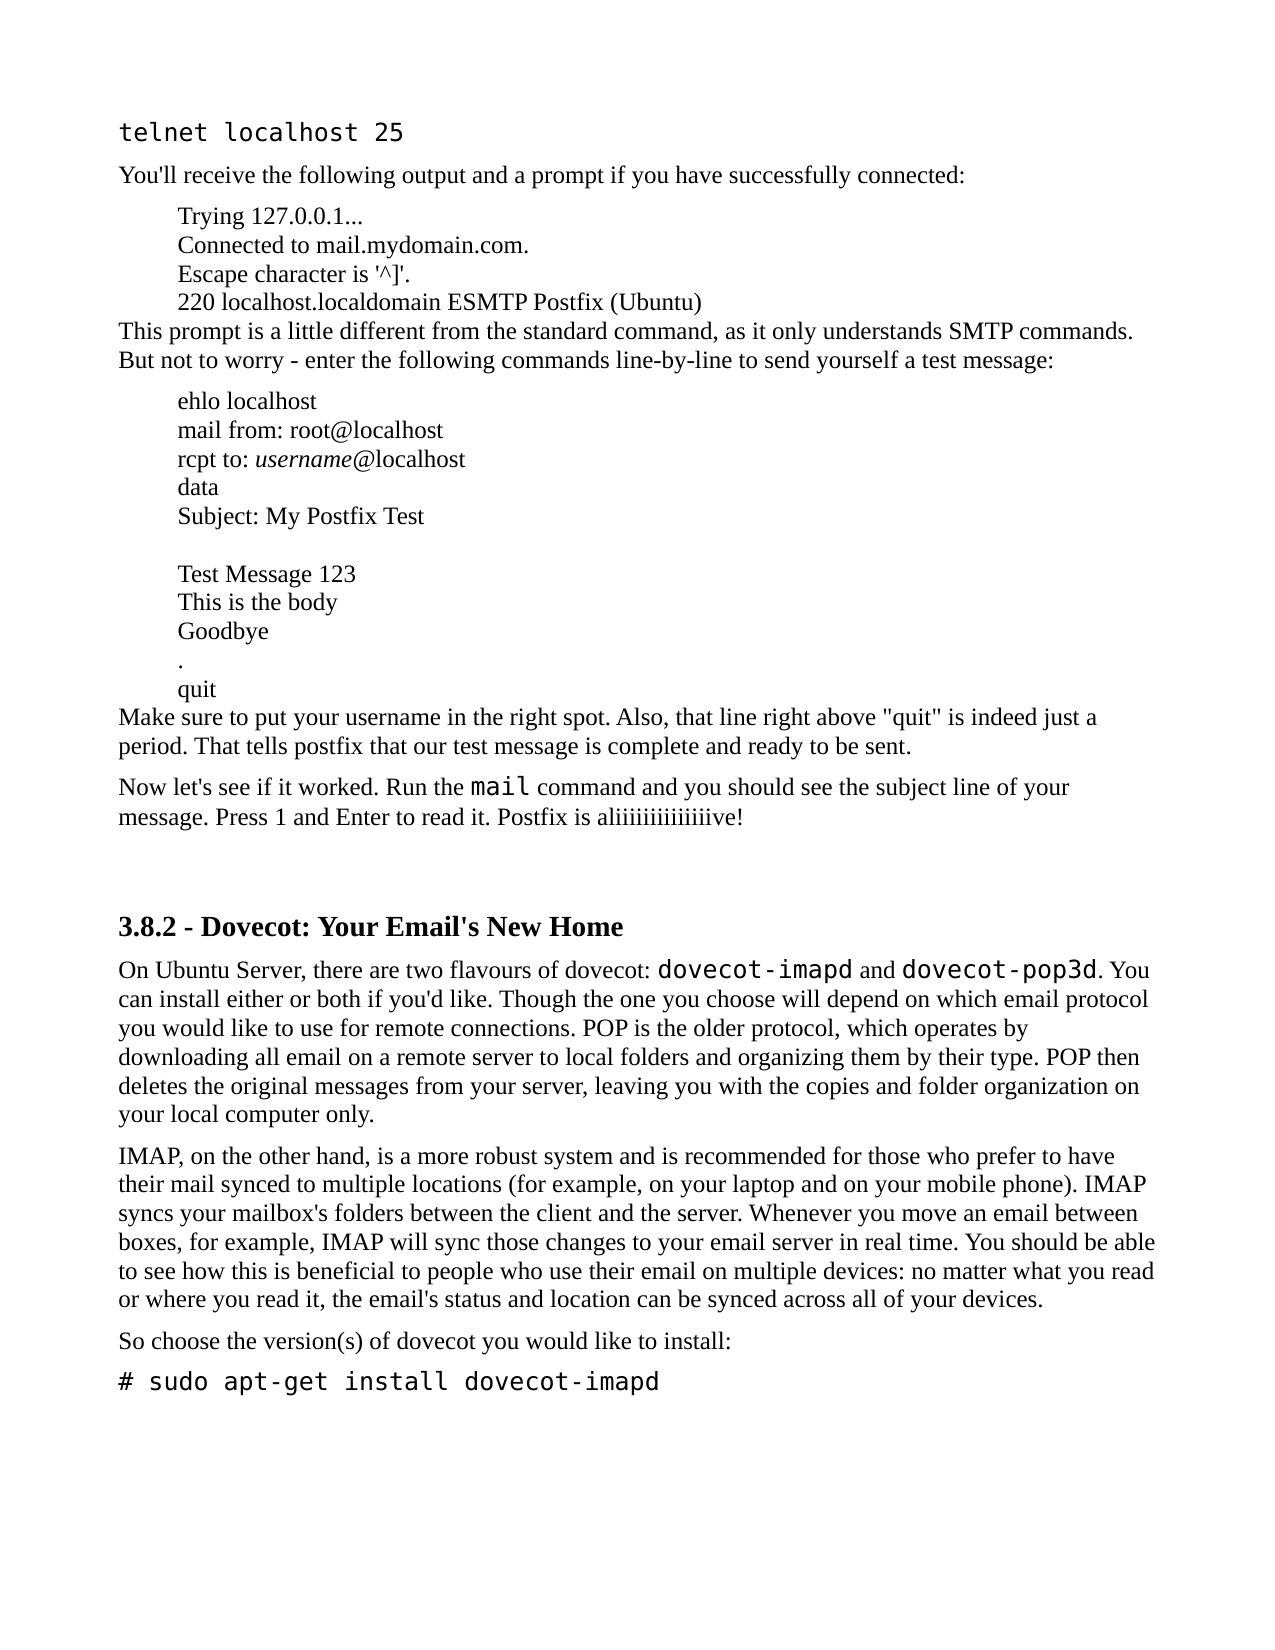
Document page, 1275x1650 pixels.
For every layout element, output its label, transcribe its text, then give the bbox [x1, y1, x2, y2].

text On Ubuntu Server, there are two flavours of dovecot: dovecot-imapd and dovecot-pop3d. You can install either or both if you'd like. Though the one you choose will depend on which email protocol you would like to use for remote connections. POP is the older protocol, which operates by downloading all email on a remote server to local folders and organizing them by their type. POP then deletes the original messages from your server, leaving you with the copies and folder organization on your local computer only. [118, 955, 1157, 1128]
text telnet localhost 25 [118, 118, 1157, 147]
text ehlo localhost mail from: root@localhost rcpt to: username@localhost data Subject: My Postfix Test Test Message 123 This is the body Goodbye . quit [177, 386, 1098, 702]
text IMAP, on the other hand, is a more robust system and is recommended for those who prefer to have their mail synced to multiple locations (for example, on your laptop and on your mobile phone). IMAP syncs your mailbox's folders between the client and the server. Whenever you move an email between boxes, for example, IMAP will sync those changes to your email server in real time. You should be able to see how this is beneficial to people who use their email on multiple devices: no matter what you read or where you read it, the email's status and location can be synced across all of your devices. [118, 1141, 1157, 1313]
text # sudo apt-get install dovecot-imapd [118, 1367, 1157, 1396]
text Trying 127.0.0.1... Connected to mail.mydomain.com. Escape character is '^]'. 220 localhost.localdomain ESMTP Postfix (Ubuntu) [177, 201, 1098, 316]
subtitle 3.8.2 - Dovecot: Your Email's New Home [118, 909, 1157, 943]
text Now let's see if it worked. Run the mail command and you should see the subject line of your message. Press 1 and Enter to read it. Postfix is aliiiiiiiiiiiiiive! [118, 772, 1157, 830]
text So choose the version(s) of dovecot you would like to install: [118, 1326, 1157, 1354]
text This prompt is a little different from the standard command, as it only understands SMTP commands. But not to worry - enter the following commands line-by-line to send yourself a test message: [118, 316, 1157, 374]
text You'll receive the following output and a prompt if you have successfully connected: [118, 160, 1157, 189]
text Make sure to put your username in the right spot. Also, that line right above "quit" is indeed just a period. That tells postfix that our test message is complete and ready to be sent. [118, 702, 1157, 760]
